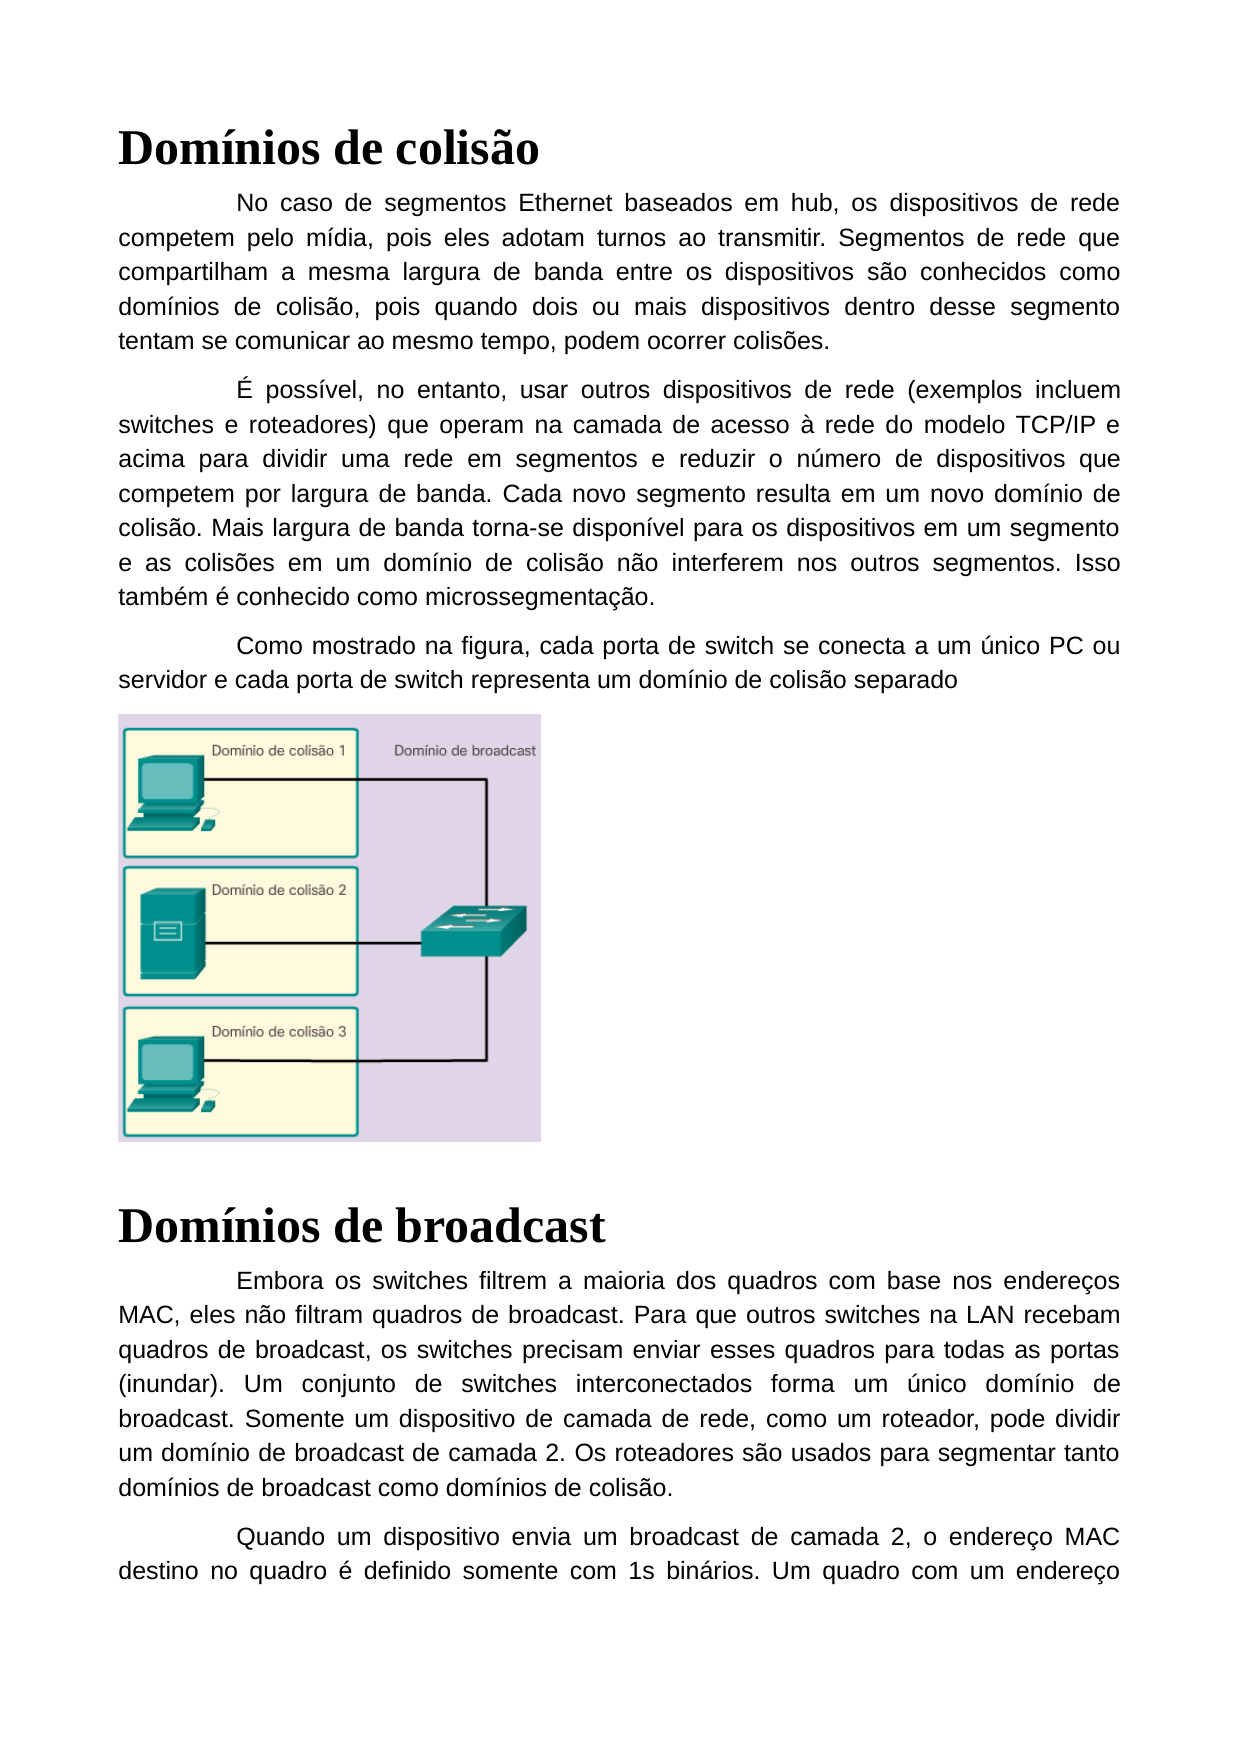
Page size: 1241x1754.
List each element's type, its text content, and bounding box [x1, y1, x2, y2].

subtitle Domínios de colisão [118, 118, 1122, 176]
text Como mostrado na figura, cada porta de switch se conecta a um único PC ou servidor e cada porta de switch representa um domínio de colisão separado [118, 631, 1122, 694]
subtitle Domínios de broadcast [118, 1196, 1122, 1253]
text Embora os switches filtrem a maioria dos quadros com base nos endereços MAC, eles não filtram quadros de broadcast. Para que outros switches na LAN recebam quadros de broadcast, os switches precisam enviar esses quadros para todas as portas (inundar). Um conjunto de switches interconectados forma um único domínio de broadcast. Somente um dispositivo de camada de rede, como um roteador, pode dividir um domínio de broadcast de camada 2. Os roteadores são usados para segmentar tanto domínios de broadcast como domínios de colisão. [118, 1266, 1122, 1501]
text Quando um dispositivo envia um broadcast de camada 2, o endereço MAC destino no quadro é definido somente com 1s binários. Um quadro com um endereço [118, 1522, 1122, 1585]
text No caso de segmentos Ethernet baseados em hub, os dispositivos de rede competem pelo mídia, pois eles adotam turnos ao transmitir. Segmentos de rede que compartilham a mesma largura de banda entre os dispositivos são conhecidos como domínios de colisão, pois quando dois ou mais dispositivos dentro desse segmento tentam se comunicar ao mesmo tempo, podem ocorrer colisões. [118, 188, 1122, 355]
text É possível, no entanto, usar outros dispositivos de rede (exemplos incluem switches e roteadores) que operam na camada de acesso à rede do modelo TCP/IP e acima para dividir uma rede em segmentos e reduzir o número de dispositivos que competem por largura de banda. Cada novo segmento resulta em um novo domínio de colisão. Mais largura de banda torna-se disponível para os dispositivos em um segmento e as colisões em um domínio de colisão não interferem nos outros segmentos. Isso também é conhecido como microssegmentação. [118, 375, 1122, 611]
picture [118, 714, 542, 1142]
